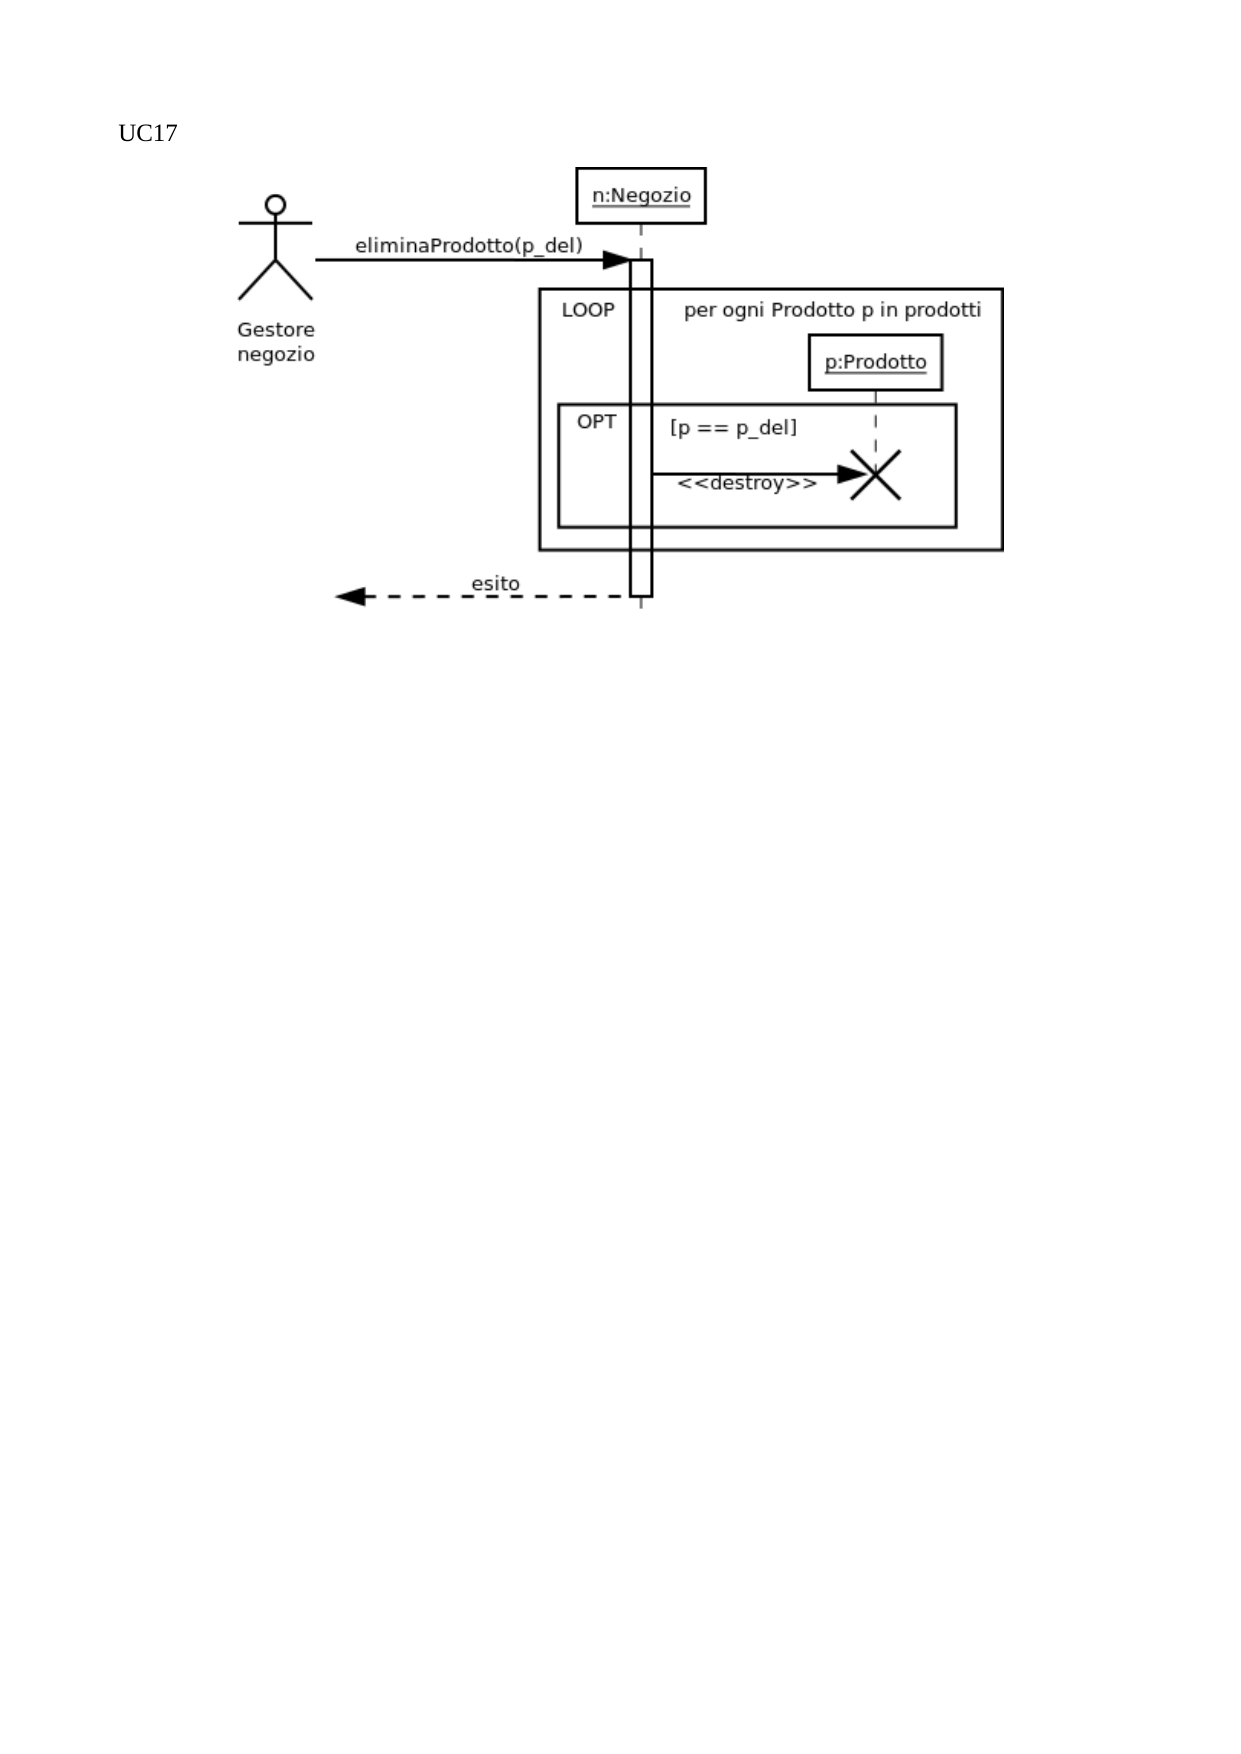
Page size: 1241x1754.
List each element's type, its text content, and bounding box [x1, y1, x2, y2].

picture [236, 167, 1004, 612]
text UC17 [118, 118, 1122, 147]
